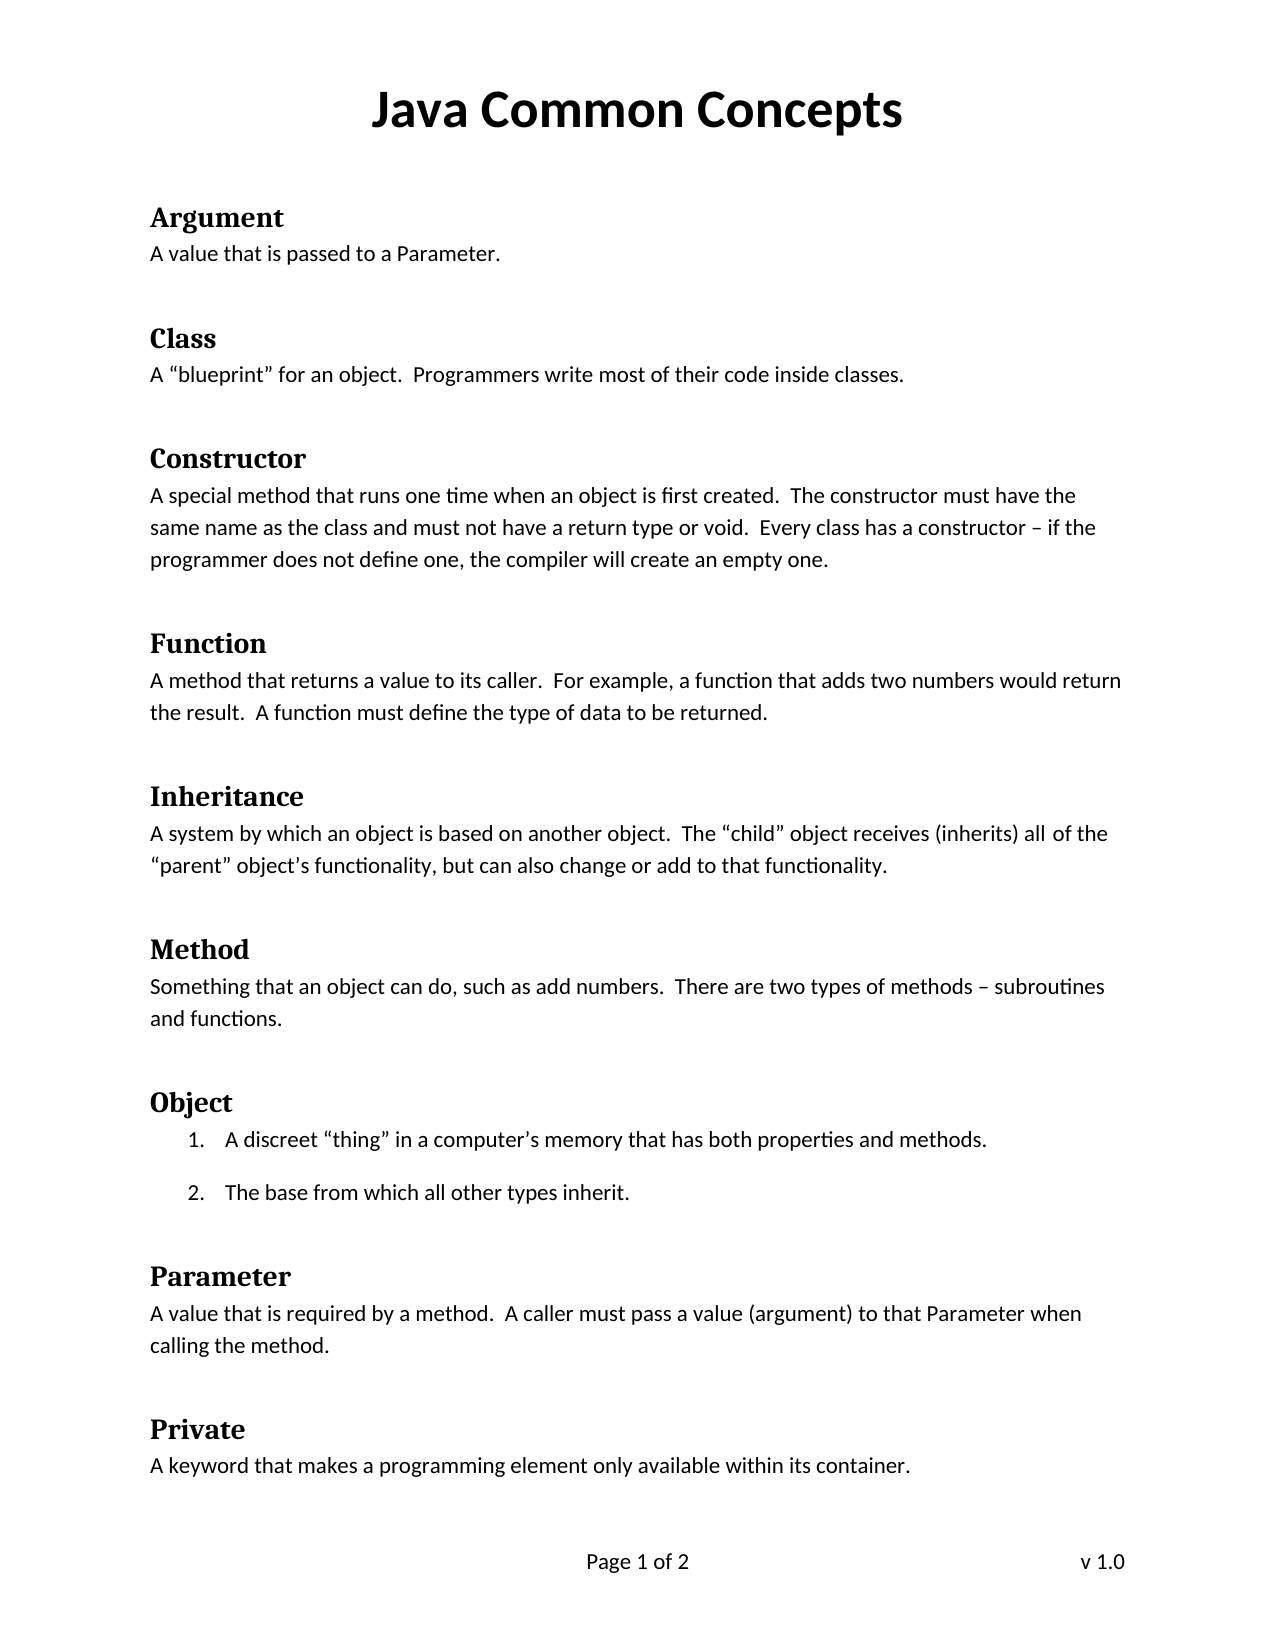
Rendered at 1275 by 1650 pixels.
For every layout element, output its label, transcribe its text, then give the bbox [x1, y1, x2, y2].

text A value that is required by a method. A caller must pass a value (argument) to that Parameter when calling the method. [150, 1299, 1125, 1359]
text A “blueprint” for an object. Programmers write most of their code inside classes. [150, 360, 1125, 388]
text A system by which an object is based on another object. The “child” object receives (inherits) all of the “parent” object’s functionality, but can also change or add to that functionality. [150, 819, 1125, 879]
text A special method that runs one time when an object is first created. The constructor must have the same name as the class and must not have a return type or void. Every class has a constructor – if the programmer does not define one, the compiler will create an empty one. [150, 481, 1125, 573]
text Java Common Concepts [150, 75, 1125, 141]
text A keyword that makes a programming element only available within its container. [150, 1452, 1125, 1479]
subtitle Parameter [150, 1260, 1125, 1294]
subtitle Constructor [150, 442, 1125, 476]
subtitle Private [150, 1413, 1125, 1447]
subtitle Inheritance [150, 781, 1125, 814]
text A value that is passed to a Parameter. [150, 239, 1125, 268]
subtitle Function [150, 628, 1125, 661]
text A method that returns a value to its caller. For example, a function that adds two numbers would return the result. A function must define the type of data to be returned. [150, 666, 1125, 726]
subtitle Object [150, 1086, 1125, 1120]
subtitle Class [150, 322, 1125, 355]
subtitle Method [150, 933, 1125, 967]
list A discreet “thing” in a computer’s memory that has both properties and methods. [187, 1125, 1125, 1153]
list The base from which all other types inherit. [187, 1178, 1125, 1206]
subtitle Argument [150, 201, 1125, 234]
text Something that an object can do, such as add numbers. There are two types of methods – subroutines and functions. [150, 972, 1125, 1032]
